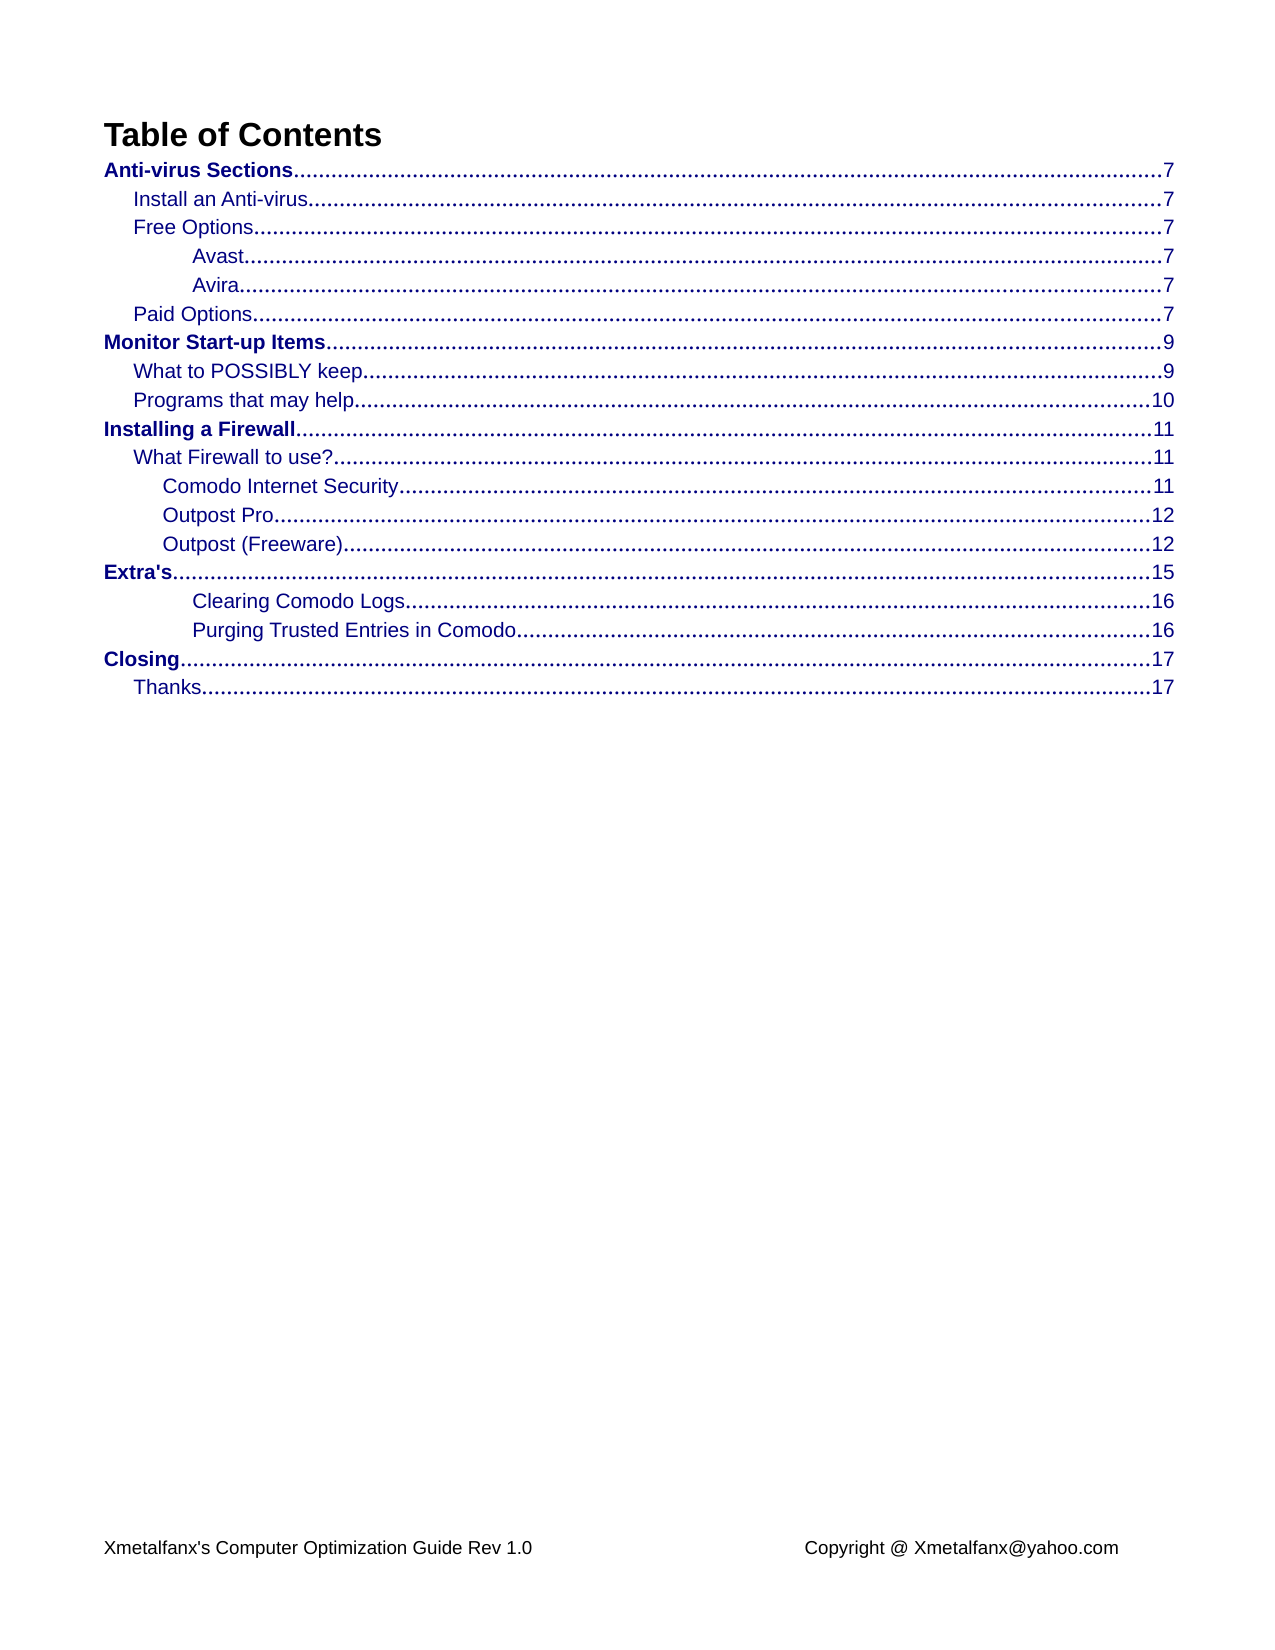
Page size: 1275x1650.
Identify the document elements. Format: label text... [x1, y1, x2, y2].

text Clearing Comodo Logs 16 [192, 585, 1174, 614]
text Paid Options 7 [133, 298, 1174, 326]
text Closing 17 [103, 643, 1174, 671]
subtitle Table of Contents [103, 115, 1174, 154]
text Extra's 15 [103, 556, 1174, 585]
text Anti-virus Sections 7 [103, 154, 1174, 183]
text Comodo Internet Security 11 [162, 470, 1174, 499]
text Programs that may help 10 [133, 384, 1174, 413]
text Install an Anti-virus 7 [133, 183, 1174, 211]
text What to POSSIBLY keep 9 [133, 355, 1174, 384]
text Outpost (Freeware) 12 [162, 528, 1174, 556]
text Installing a Firewall 11 [103, 413, 1174, 441]
text What Firewall to use? 11 [133, 441, 1174, 470]
text Avast 7 [192, 240, 1174, 269]
text Free Options 7 [133, 211, 1174, 240]
text Avira 7 [192, 269, 1174, 298]
text Outpost Pro 12 [162, 499, 1174, 528]
text Thanks 17 [133, 671, 1174, 700]
text Purging Trusted Entries in Comodo 16 [192, 614, 1174, 643]
text Monitor Start-up Items 9 [103, 326, 1174, 355]
